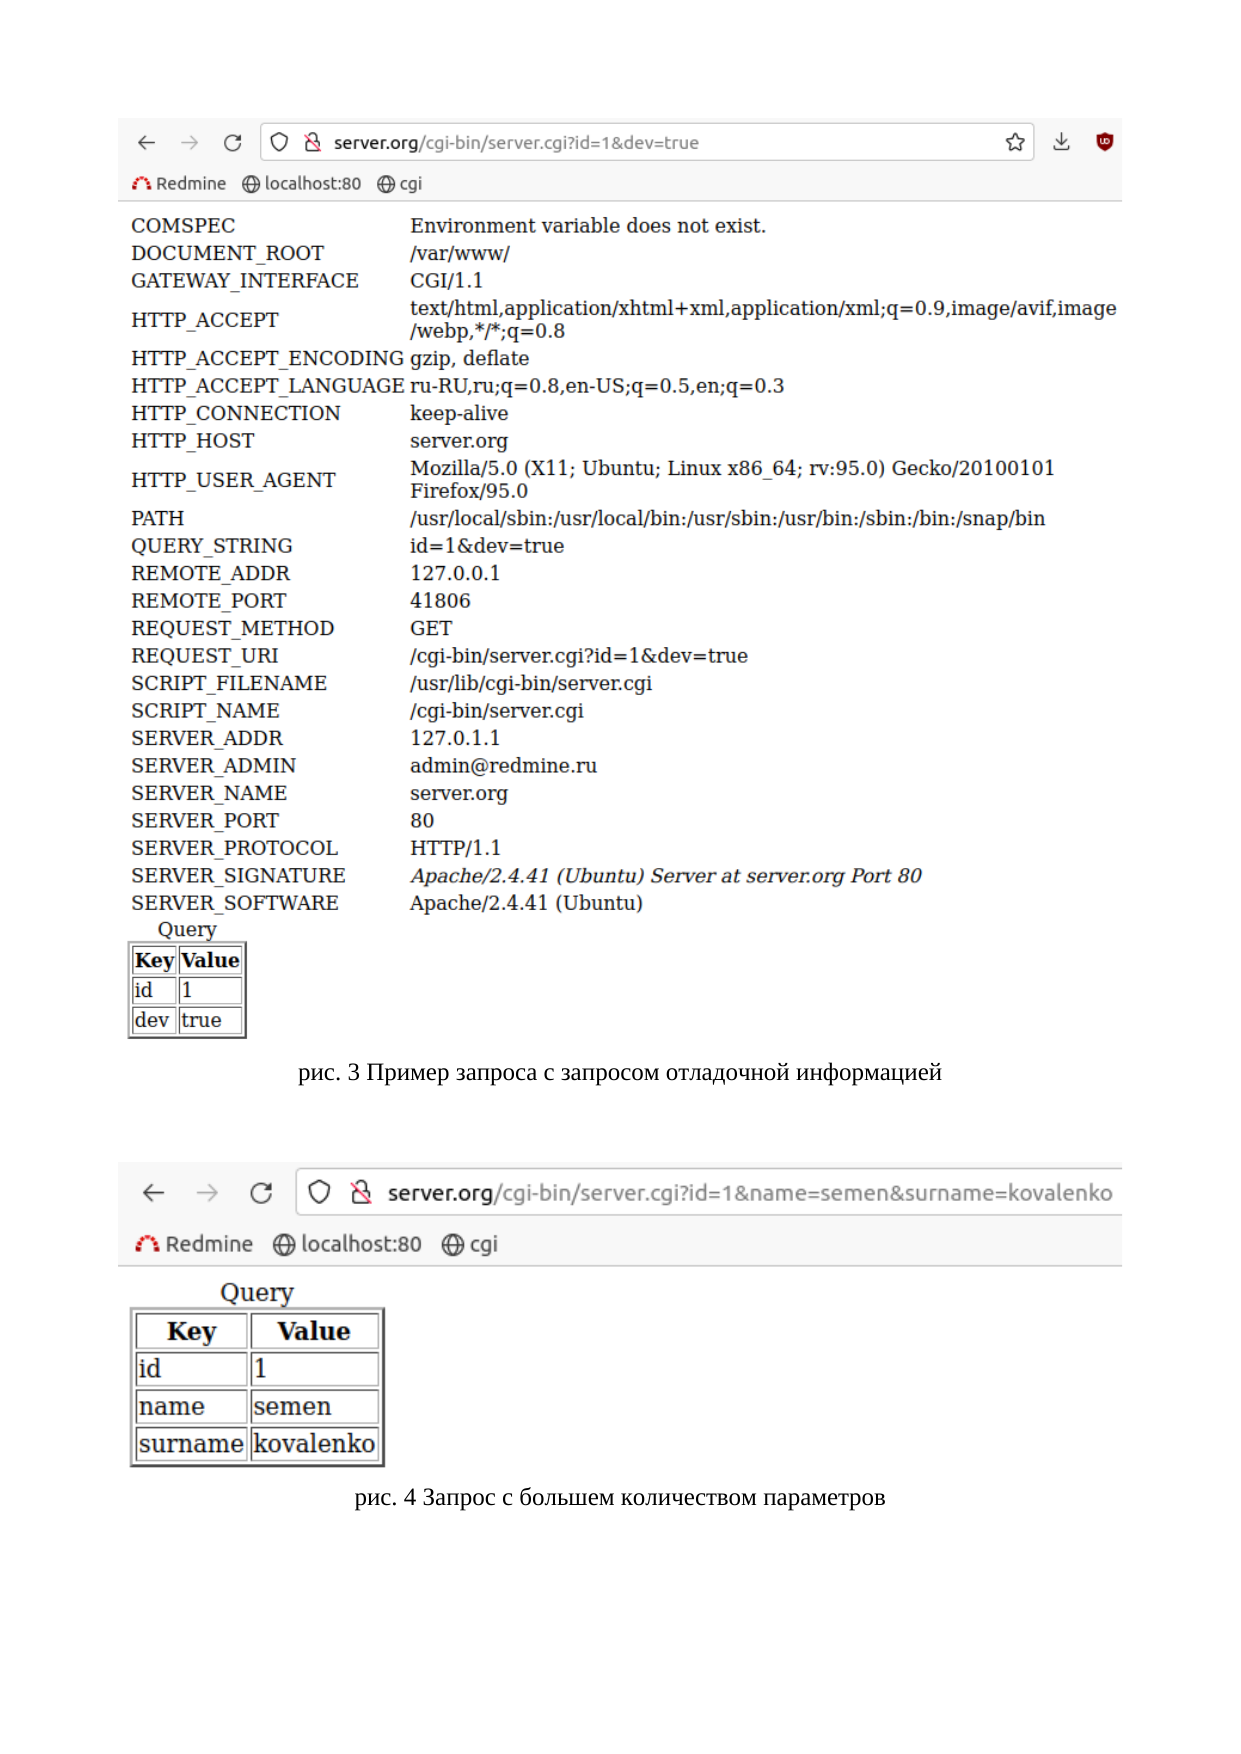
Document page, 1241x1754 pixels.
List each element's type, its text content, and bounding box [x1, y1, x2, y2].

text рис. 3 Пример запроса с запросом отладочной информацией [118, 1053, 1122, 1085]
text рис. 4 Запрос с большем количеством параметров [118, 1478, 1122, 1511]
picture [118, 118, 1123, 1053]
text [118, 1156, 1122, 1162]
picture [118, 1162, 1123, 1478]
